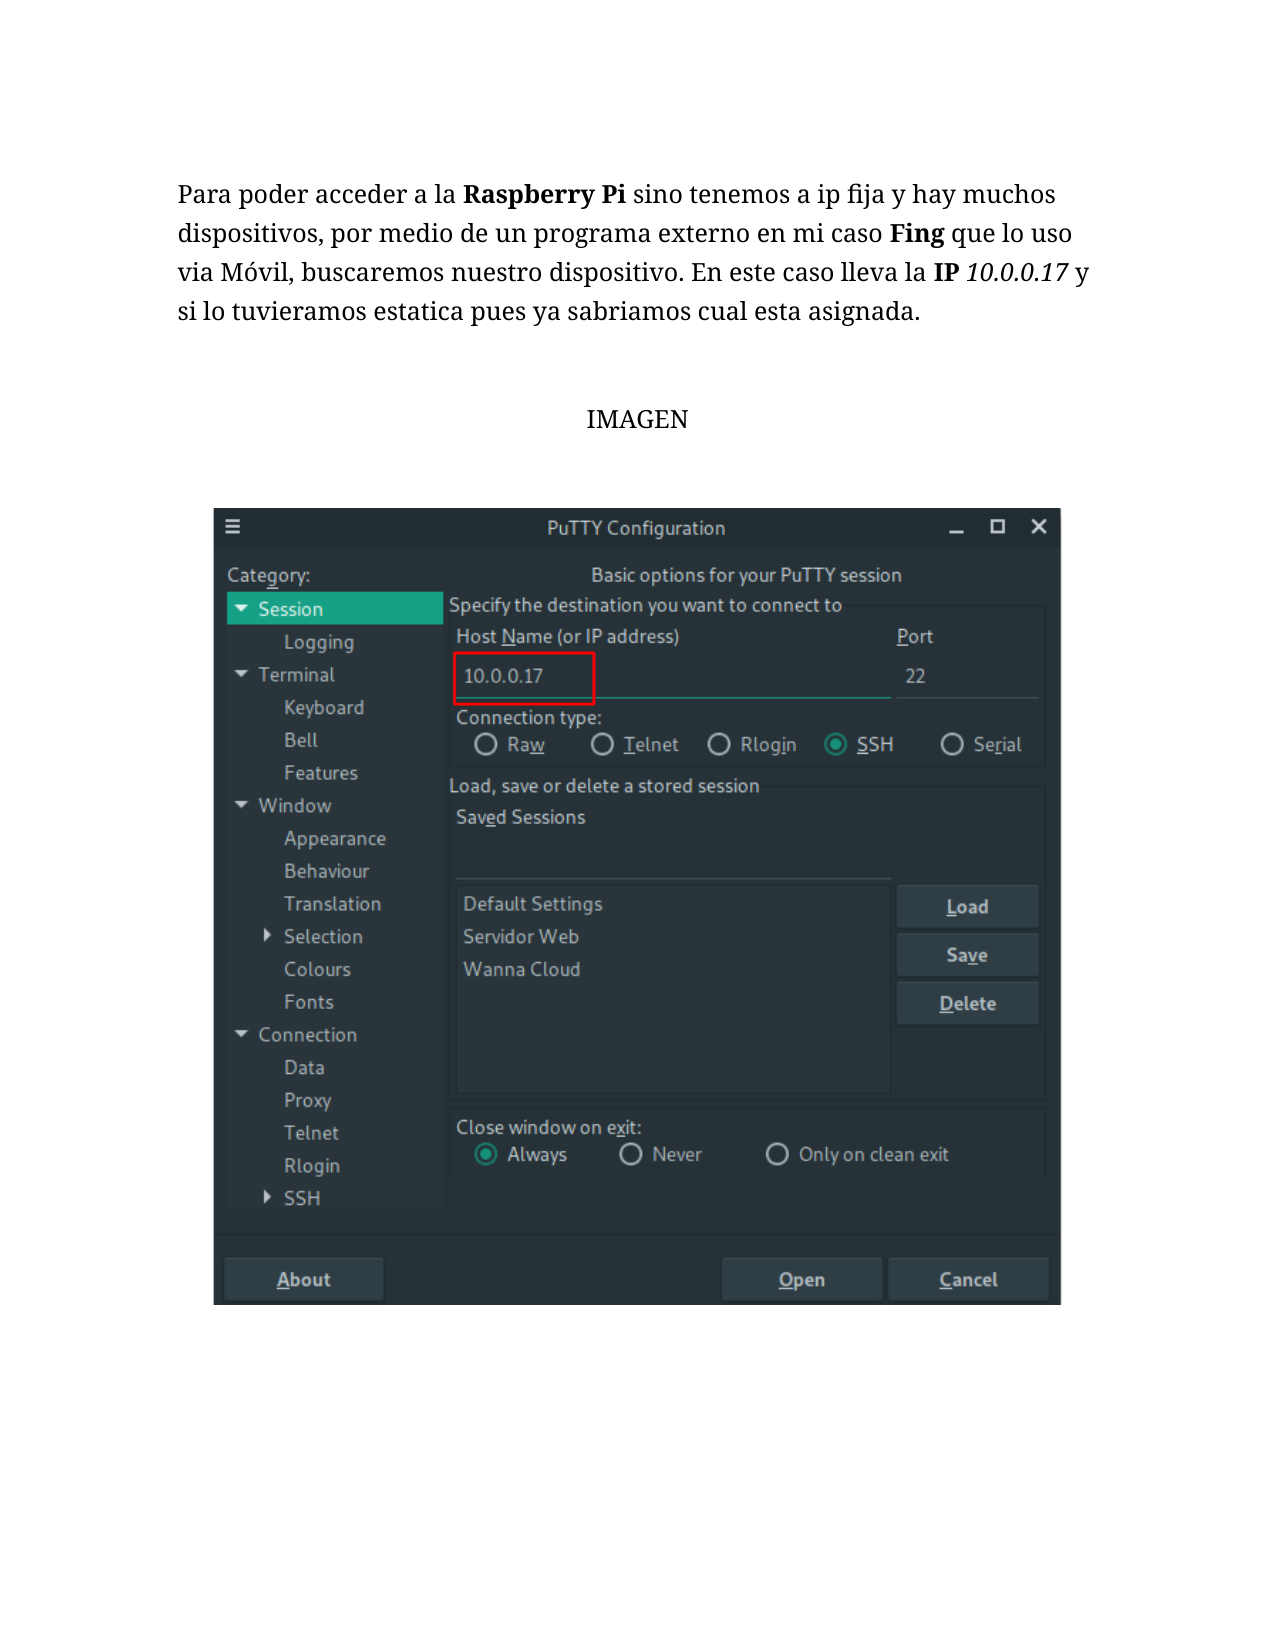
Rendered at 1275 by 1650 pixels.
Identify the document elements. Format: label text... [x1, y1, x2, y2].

picture [213, 508, 1062, 1305]
text IMAGEN [177, 401, 1098, 435]
text Para poder acceder a la Raspberry Pi sino tenemos a ip fija y hay muchos dispositivos, por medio de un programa externo en mi caso Fing que lo uso via Móvil, buscaremos nuestro dispositivo. En este caso lleva la IP 10.0.0.17 y si lo tuvieramos estatica pues ya sabriamos cual esta asignada. [177, 176, 1098, 328]
